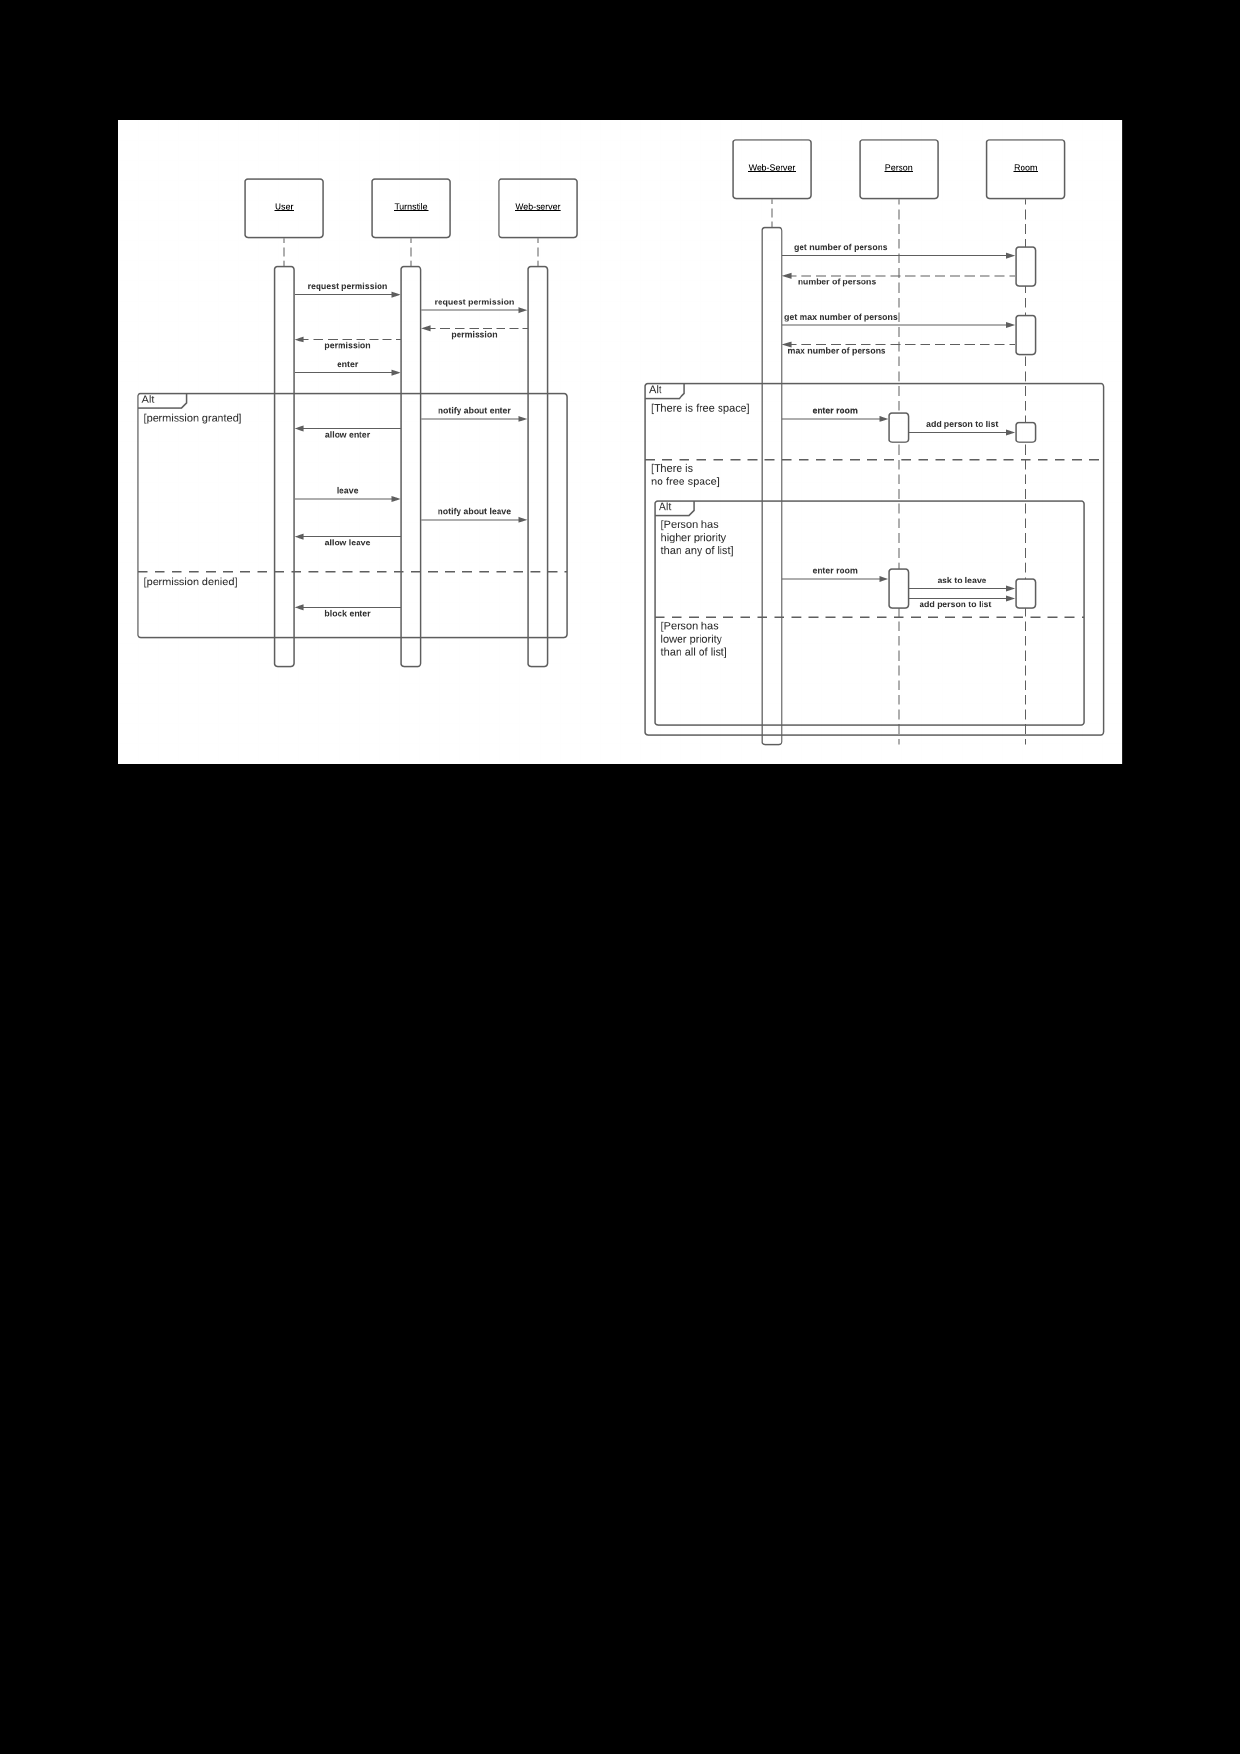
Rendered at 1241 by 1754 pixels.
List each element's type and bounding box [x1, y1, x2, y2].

picture [118, 120, 1123, 764]
